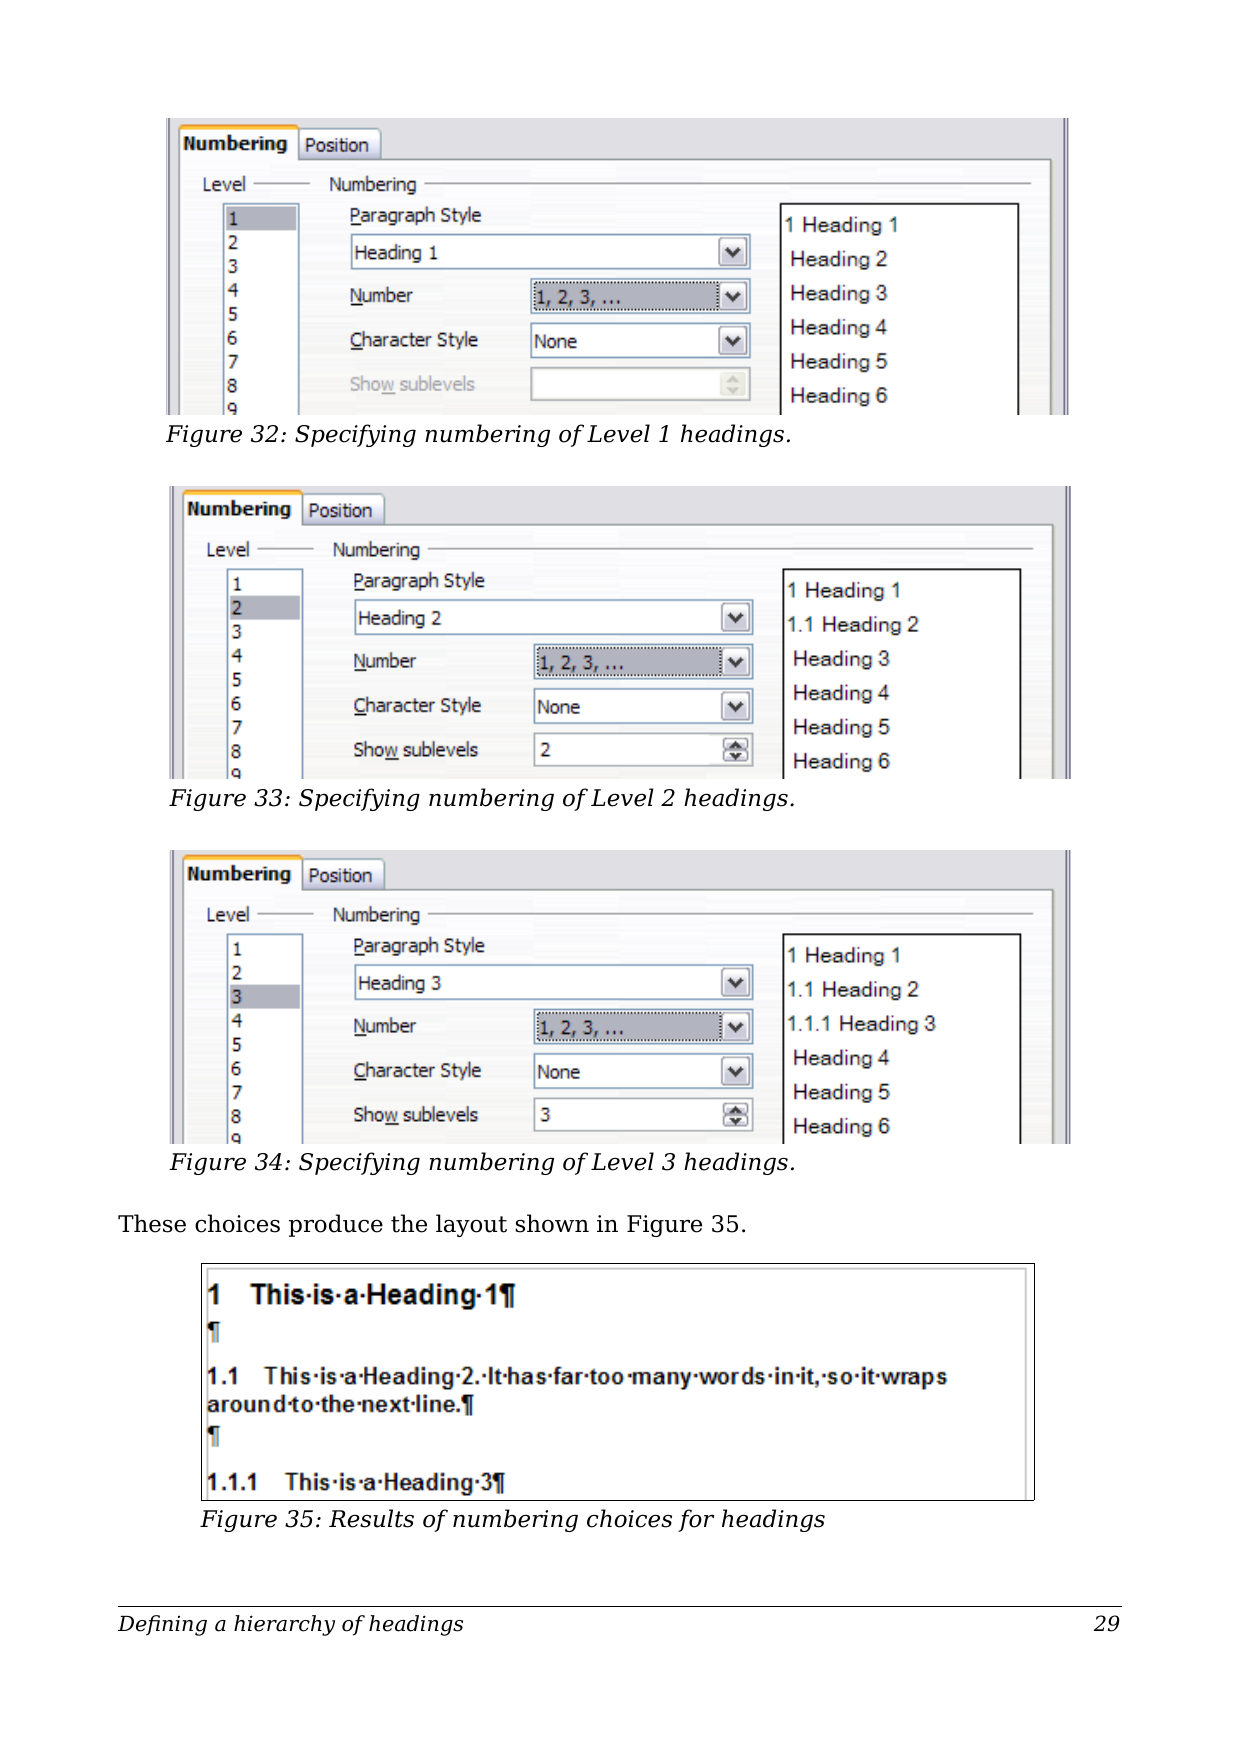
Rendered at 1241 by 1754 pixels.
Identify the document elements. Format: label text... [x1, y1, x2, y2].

picture [169, 486, 1071, 779]
text Figure 34: Specifying numbering of Level 3 headings. [170, 1149, 1070, 1176]
text Figure 35: Results of numbering choices for headings [201, 1507, 1039, 1533]
text Figure 32: Specifying numbering of Level 1 headings. [166, 421, 1074, 448]
picture [166, 118, 1069, 415]
picture [169, 850, 1071, 1144]
text These choices produce the layout shown in Figure 35. [118, 1212, 1122, 1238]
picture [202, 1264, 1034, 1500]
text Figure 33: Specifying numbering of Level 2 headings. [169, 785, 1071, 812]
